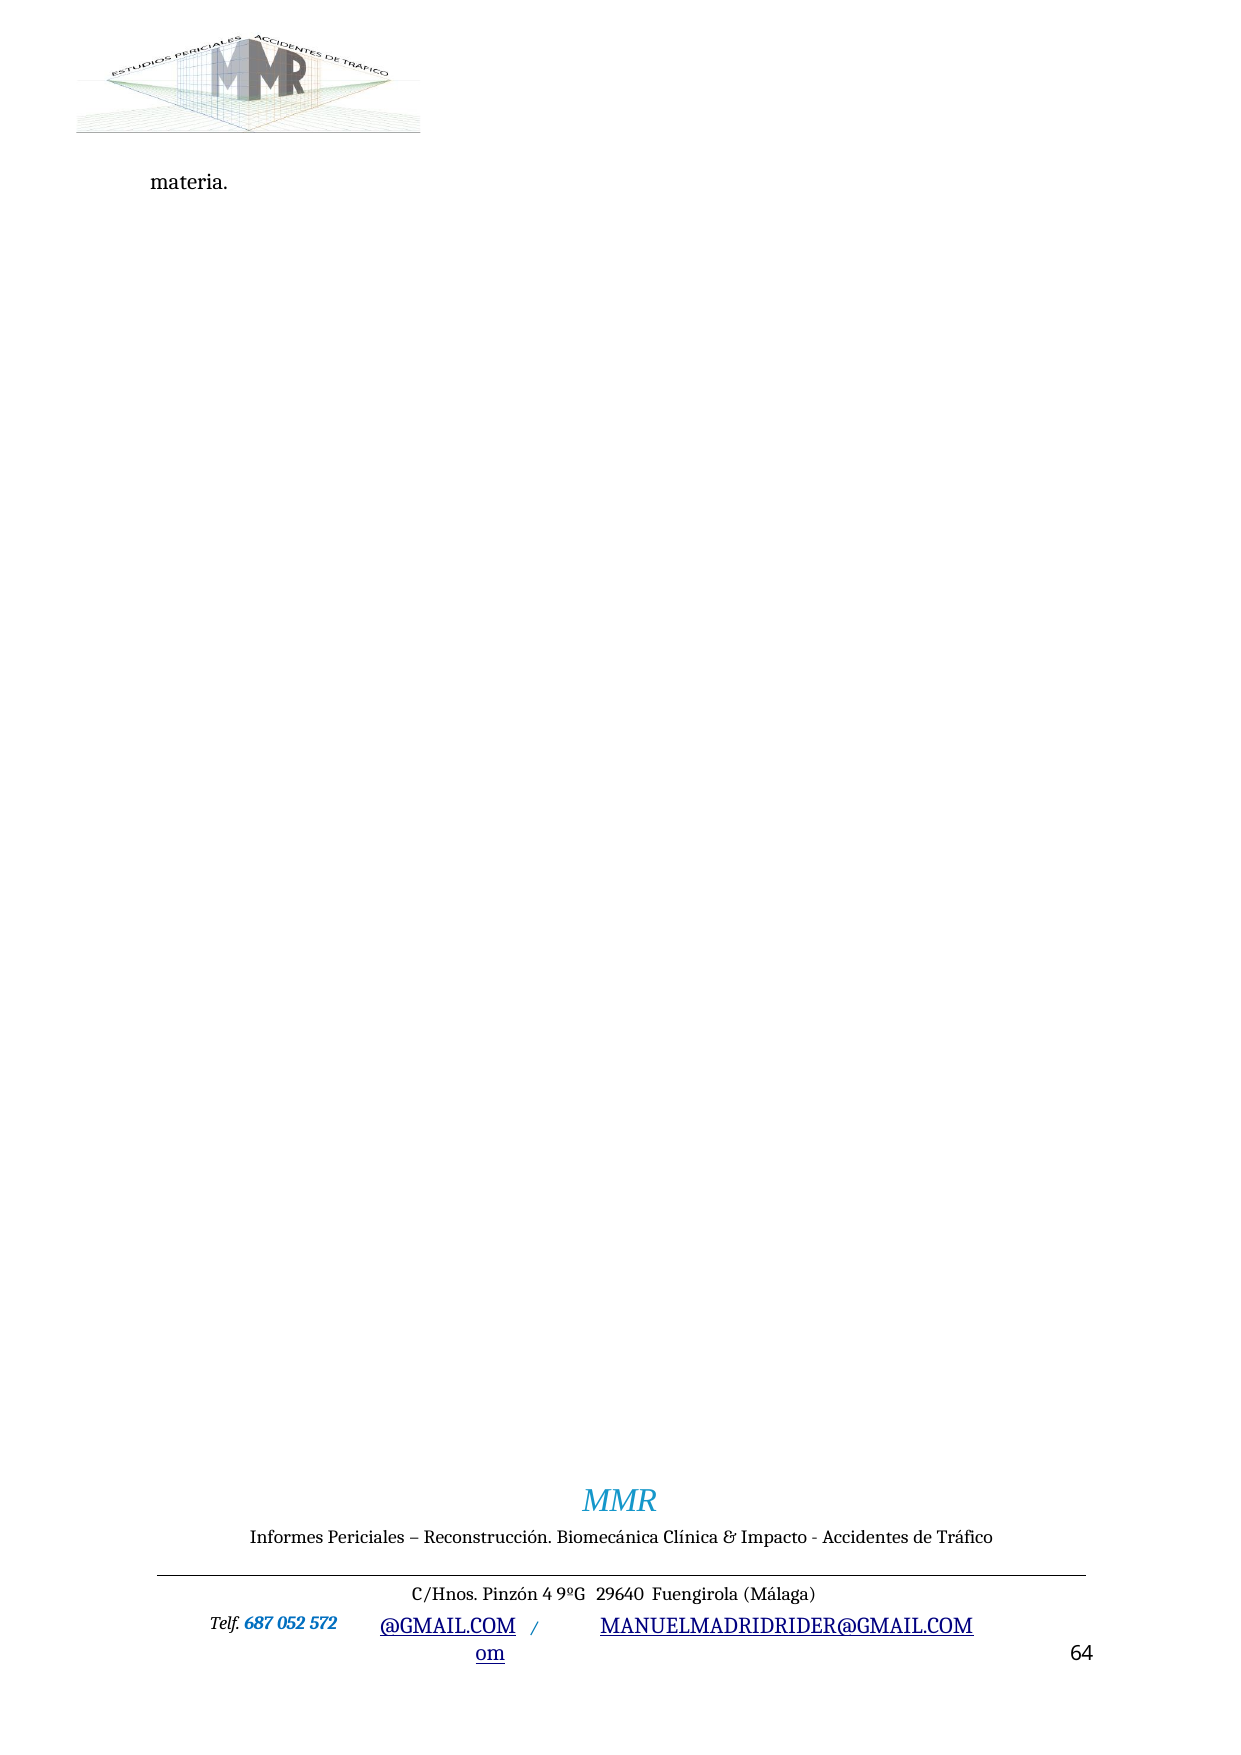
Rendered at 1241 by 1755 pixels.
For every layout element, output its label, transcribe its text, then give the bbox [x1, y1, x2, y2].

text materia. [150, 169, 1095, 195]
